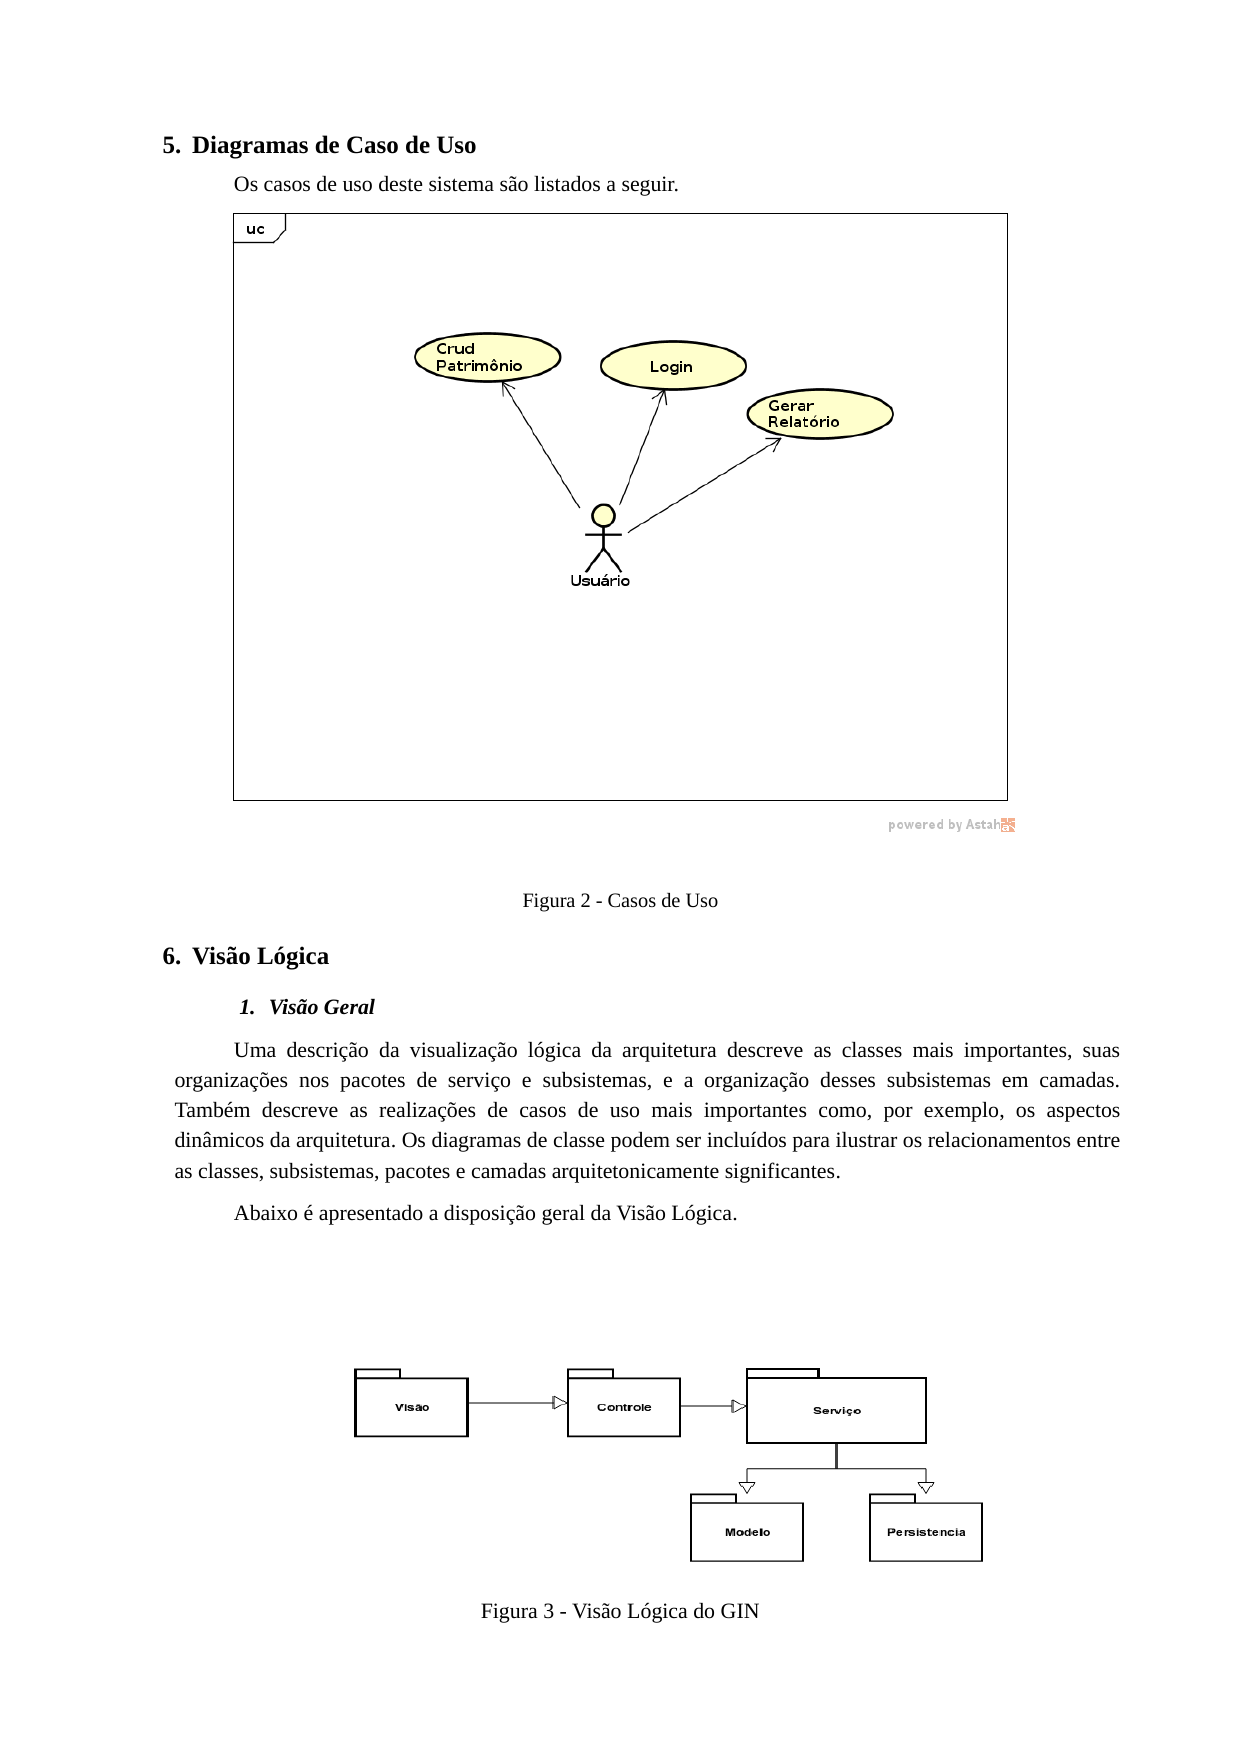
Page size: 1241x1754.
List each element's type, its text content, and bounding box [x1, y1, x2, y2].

subtitle Visão Geral [239, 994, 1122, 1019]
text Os casos de uso deste sistema são listados a seguir. [174, 171, 1122, 197]
picture [221, 201, 1019, 836]
picture [233, 1255, 1007, 1578]
subtitle Diagramas de Caso de Uso [162, 131, 1122, 159]
text Figura 2 - Casos de Uso [118, 888, 1122, 911]
text Uma descrição da visualização lógica da arquitetura descreve as classes mais importantes, suas organizações nos pacotes de serviço e subsistemas, e a organização desses subsistemas em camadas. Também descreve as realizações de casos de uso mais importantes como, por exemplo, os aspectos dinâmicos da arquitetura. Os diagramas de classe podem ser incluídos para ilustrar os relacionamentos entre as classes, subsistemas, pacotes e camadas arquitetonicamente significantes. [174, 1037, 1122, 1183]
text Abaixo é apresentado a disposição geral da Visão Lógica. [174, 1200, 1122, 1226]
text Figura 3 - Visão Lógica do GIN [118, 1598, 1122, 1624]
subtitle Visão Lógica [162, 941, 1122, 970]
